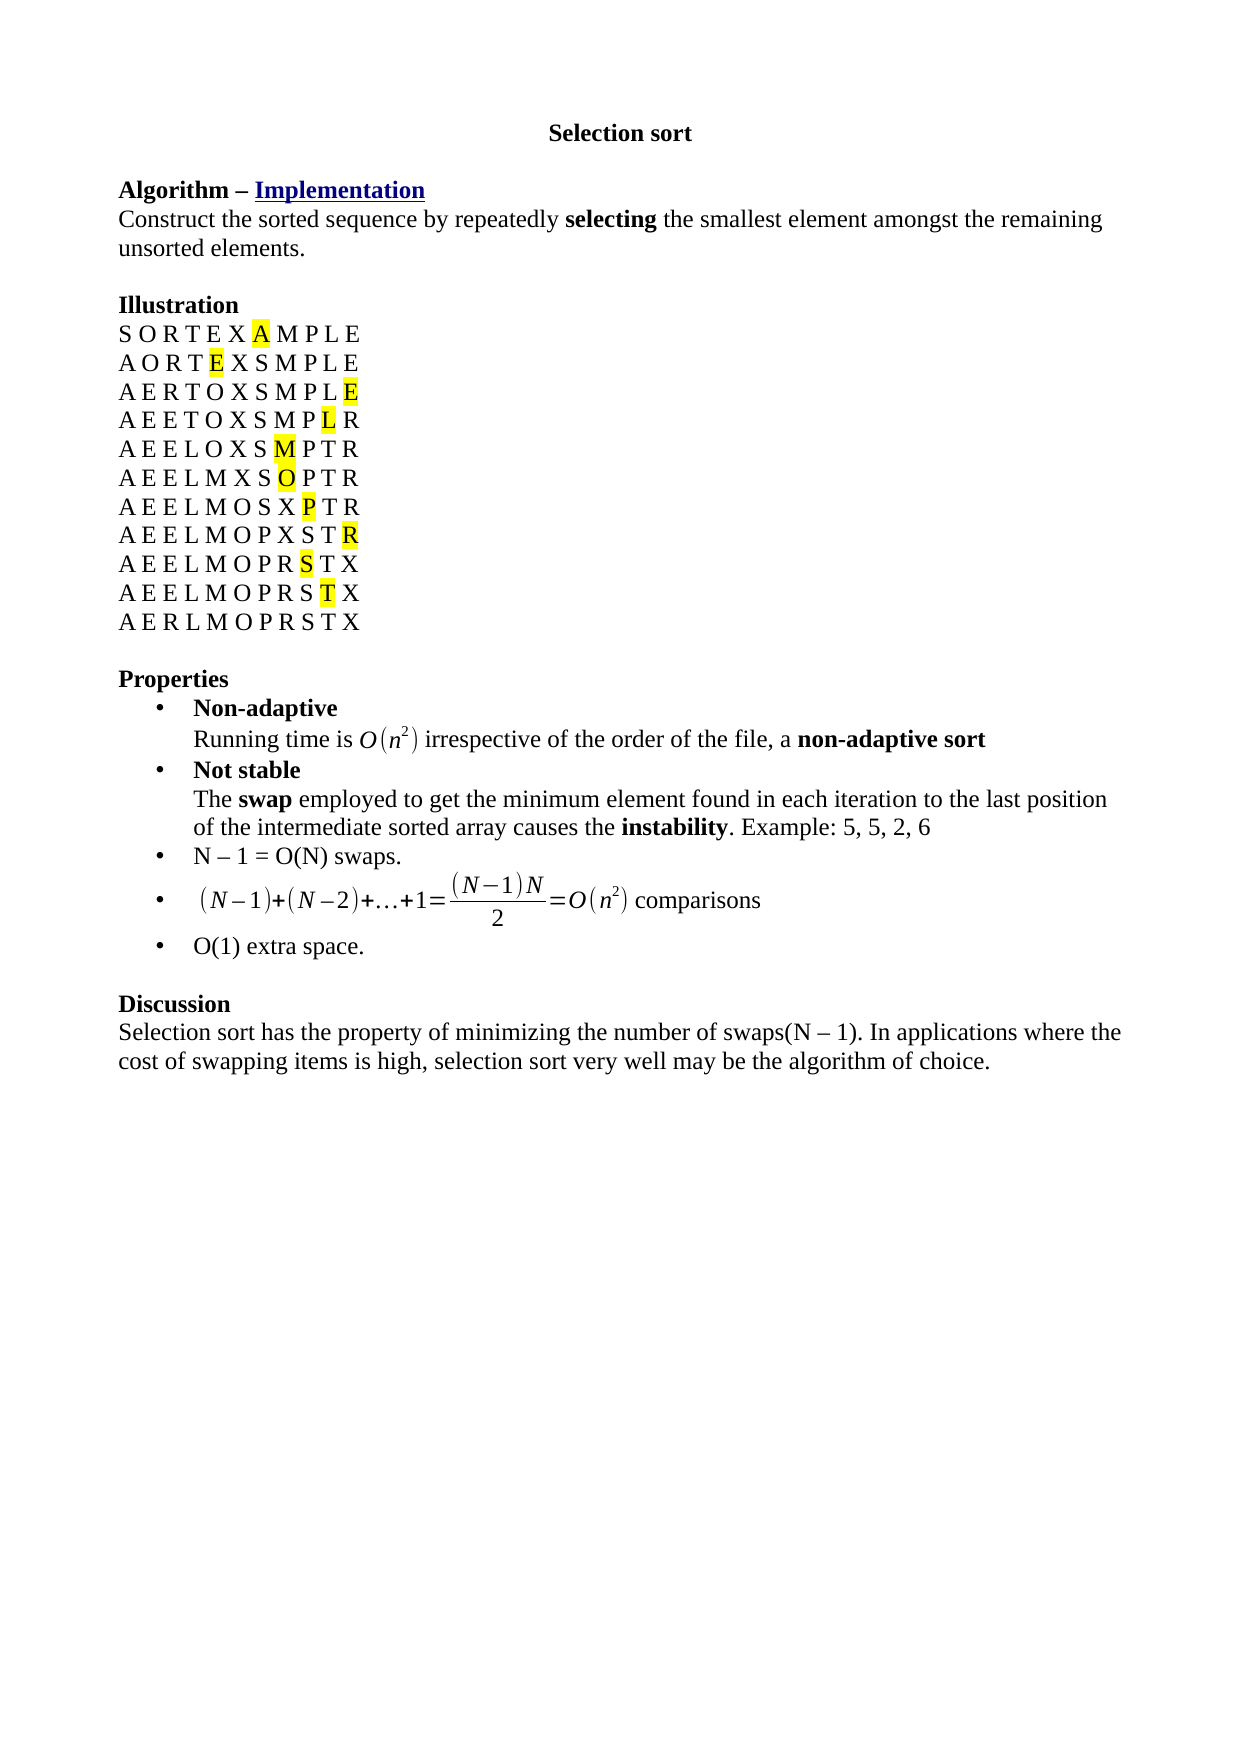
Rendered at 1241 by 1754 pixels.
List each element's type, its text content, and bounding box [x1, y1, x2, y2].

text A E E T O X S M P L R [118, 406, 1122, 434]
text A E E L O X S M P T R [118, 434, 1122, 463]
text A E E L M O P X S T R [118, 521, 1122, 549]
text A E E L M O P R S T X [118, 549, 1122, 578]
text Selection sort [118, 118, 1122, 147]
text Construct the sorted sequence by repeatedly selecting the smallest element amongst the remaining unsorted elements. [118, 204, 1122, 262]
text Properties [118, 664, 1122, 693]
list Non-adaptive [156, 693, 1122, 722]
text A E E L M X S O P T R [118, 463, 1122, 492]
text A E E L M O S X P T R [118, 492, 1122, 521]
list The swap employed to get the minimum element found in each iteration to the last position of the intermediate sorted array causes the instability. Example: 5, 5, 2, 6 [156, 784, 1122, 841]
list Not stable [156, 755, 1122, 784]
text A E E L M O P R S T X [118, 578, 1122, 607]
text Algorithm – Implementation [118, 176, 1122, 204]
text Selection sort has the property of minimizing the number of swaps(N – 1). In applications where the cost of swapping items is high, selection sort very well may be the algorithm of choice. [118, 1017, 1122, 1075]
list N – 1 = O(N) swaps. [156, 841, 1122, 870]
text Illustration [118, 291, 1122, 319]
text A E R T O X S M P L E [118, 377, 1122, 406]
list O(1) extra space. [156, 931, 1122, 960]
text A O R T E X S M P L E [118, 348, 1122, 377]
text S O R T E X A M P L E [118, 319, 1122, 348]
text Discussion [118, 989, 1122, 1017]
list comparisons [156, 870, 1122, 931]
text A E R L M O P R S T X [118, 607, 1122, 636]
list Running time isirrespective of the order of the file, a non-adaptive sort [156, 722, 1122, 755]
